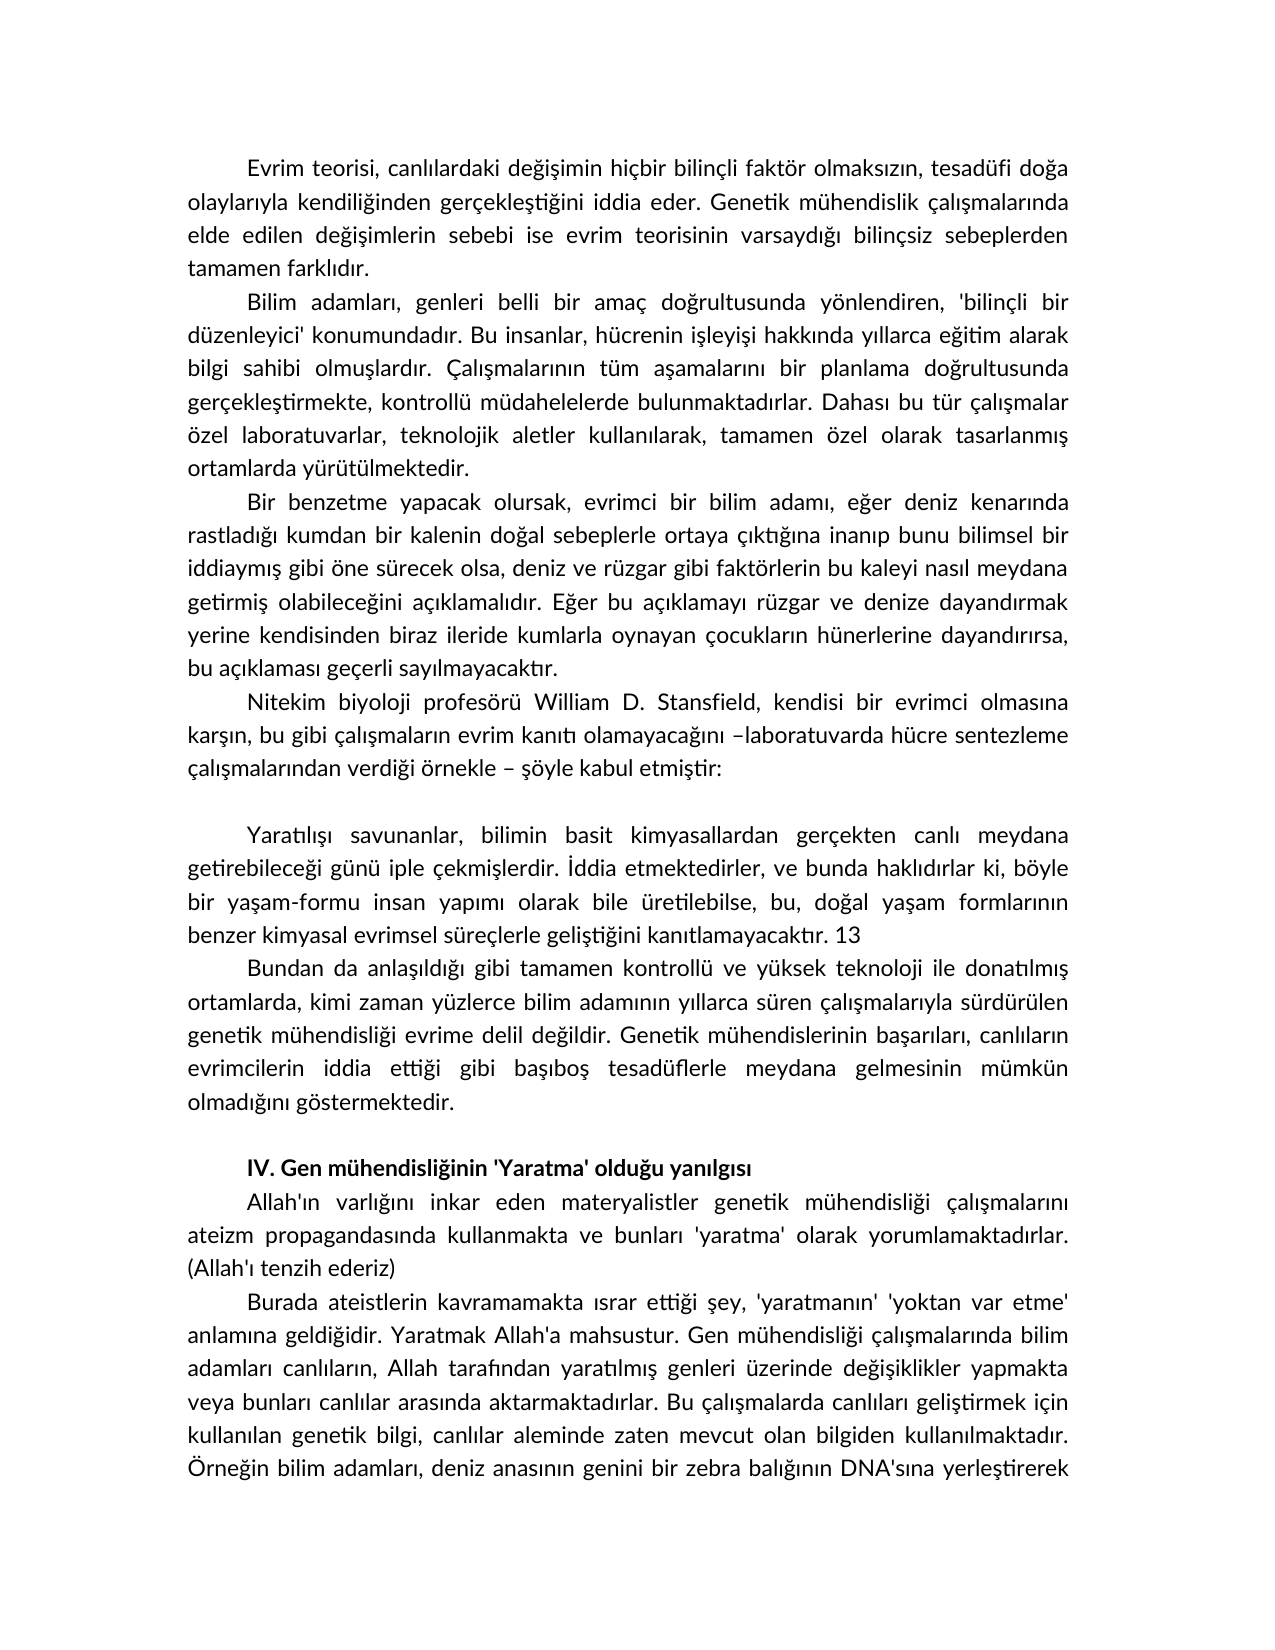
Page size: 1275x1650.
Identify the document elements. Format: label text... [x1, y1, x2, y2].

text Burada ateistlerin kavramamakta ısrar ettiği şey, 'yaratmanın' 'yoktan var etme' anlamına geldiğidir. Yaratmak Allah'a mahsustur. Gen mühendisliği çalışmalarında bilim adamları canlıların, Allah tarafından yaratılmış genleri üzerinde değişiklikler yapmakta veya bunları canlılar arasında aktarmaktadırlar. Bu çalışmalarda canlıları geliştirmek için kullanılan genetik bilgi, canlılar aleminde zaten mevcut olan bilgiden kullanılmaktadır. Örneğin bilim adamları, deniz anasının genini bir zebra balığının DNA'sına yerleştirerek [187, 1283, 1070, 1483]
text Yaratılışı savunanlar, bilimin basit kimyasallardan gerçekten canlı meydana getirebileceği günü iple çekmişlerdir. İddia etmektedirler, ve bunda haklıdırlar ki, böyle bir yaşam-formu insan yapımı olarak bile üretilebilse, bu, doğal yaşam formlarının benzer kimyasal evrimsel süreçlerle geliştiğini kanıtlamayacaktır. 13 [187, 817, 1070, 950]
text Bundan da anlaşıldığı gibi tamamen kontrollü ve yüksek teknoloji ile donatılmış ortamlarda, kimi zaman yüzlerce bilim adamının yıllarca süren çalışmalarıyla sürdürülen genetik mühendisliği evrime delil değildir. Genetik mühendislerinin başarıları, canlıların evrimcilerin iddia ettiği gibi başıboş tesadüflerle meydana gelmesinin mümkün olmadığını göstermektedir. [187, 950, 1070, 1117]
text Evrim teorisi, canlılardaki değişimin hiçbir bilinçli faktör olmaksızın, tesadüfi doğa olaylarıyla kendiliğinden gerçekleştiğini iddia eder. Genetik mühendislik çalışmalarında elde edilen değişimlerin sebebi ise evrim teorisinin varsaydığı bilinçsiz sebeplerden tamamen farklıdır. [187, 150, 1070, 283]
text Nitekim biyoloji profesörü William D. Stansfield, kendisi bir evrimci olmasına karşın, bu gibi çalışmaların evrim kanıtı olamayacağını –laboratuvarda hücre sentezleme çalışmalarından verdiği örnekle – şöyle kabul etmiştir: [187, 683, 1070, 783]
text Bir benzetme yapacak olursak, evrimci bir bilim adamı, eğer deniz kenarında rastladığı kumdan bir kalenin doğal sebeplerle ortaya çıktığına inanıp bunu bilimsel bir iddiaymış gibi öne sürecek olsa, deniz ve rüzgar gibi faktörlerin bu kaleyi nasıl meydana getirmiş olabileceğini açıklamalıdır. Eğer bu açıklamayı rüzgar ve denize dayandırmak yerine kendisinden biraz ileride kumlarla oynayan çocukların hünerlerine dayandırırsa, bu açıklaması geçerli sayılmayacaktır. [187, 483, 1070, 683]
subtitle IV. Gen mühendisliğinin 'Yaratma' olduğu yanılgısı [187, 1150, 1070, 1183]
text Allah'ın varlığını inkar eden materyalistler genetik mühendisliği çalışmalarını ateizm propagandasında kullanmakta ve bunları 'yaratma' olarak yorumlamaktadırlar. (Allah'ı tenzih ederiz) [187, 1183, 1070, 1283]
text Bilim adamları, genleri belli bir amaç doğrultusunda yönlendiren, 'bilinçli bir düzenleyici' konumundadır. Bu insanlar, hücrenin işleyişi hakkında yıllarca eğitim alarak bilgi sahibi olmuşlardır. Çalışmalarının tüm aşamalarını bir planlama doğrultusunda gerçekleştirmekte, kontrollü müdahelelerde bulunmaktadırlar. Dahası bu tür çalışmalar özel laboratuvarlar, teknolojik aletler kullanılarak, tamamen özel olarak tasarlanmış ortamlarda yürütülmektedir. [187, 283, 1070, 483]
